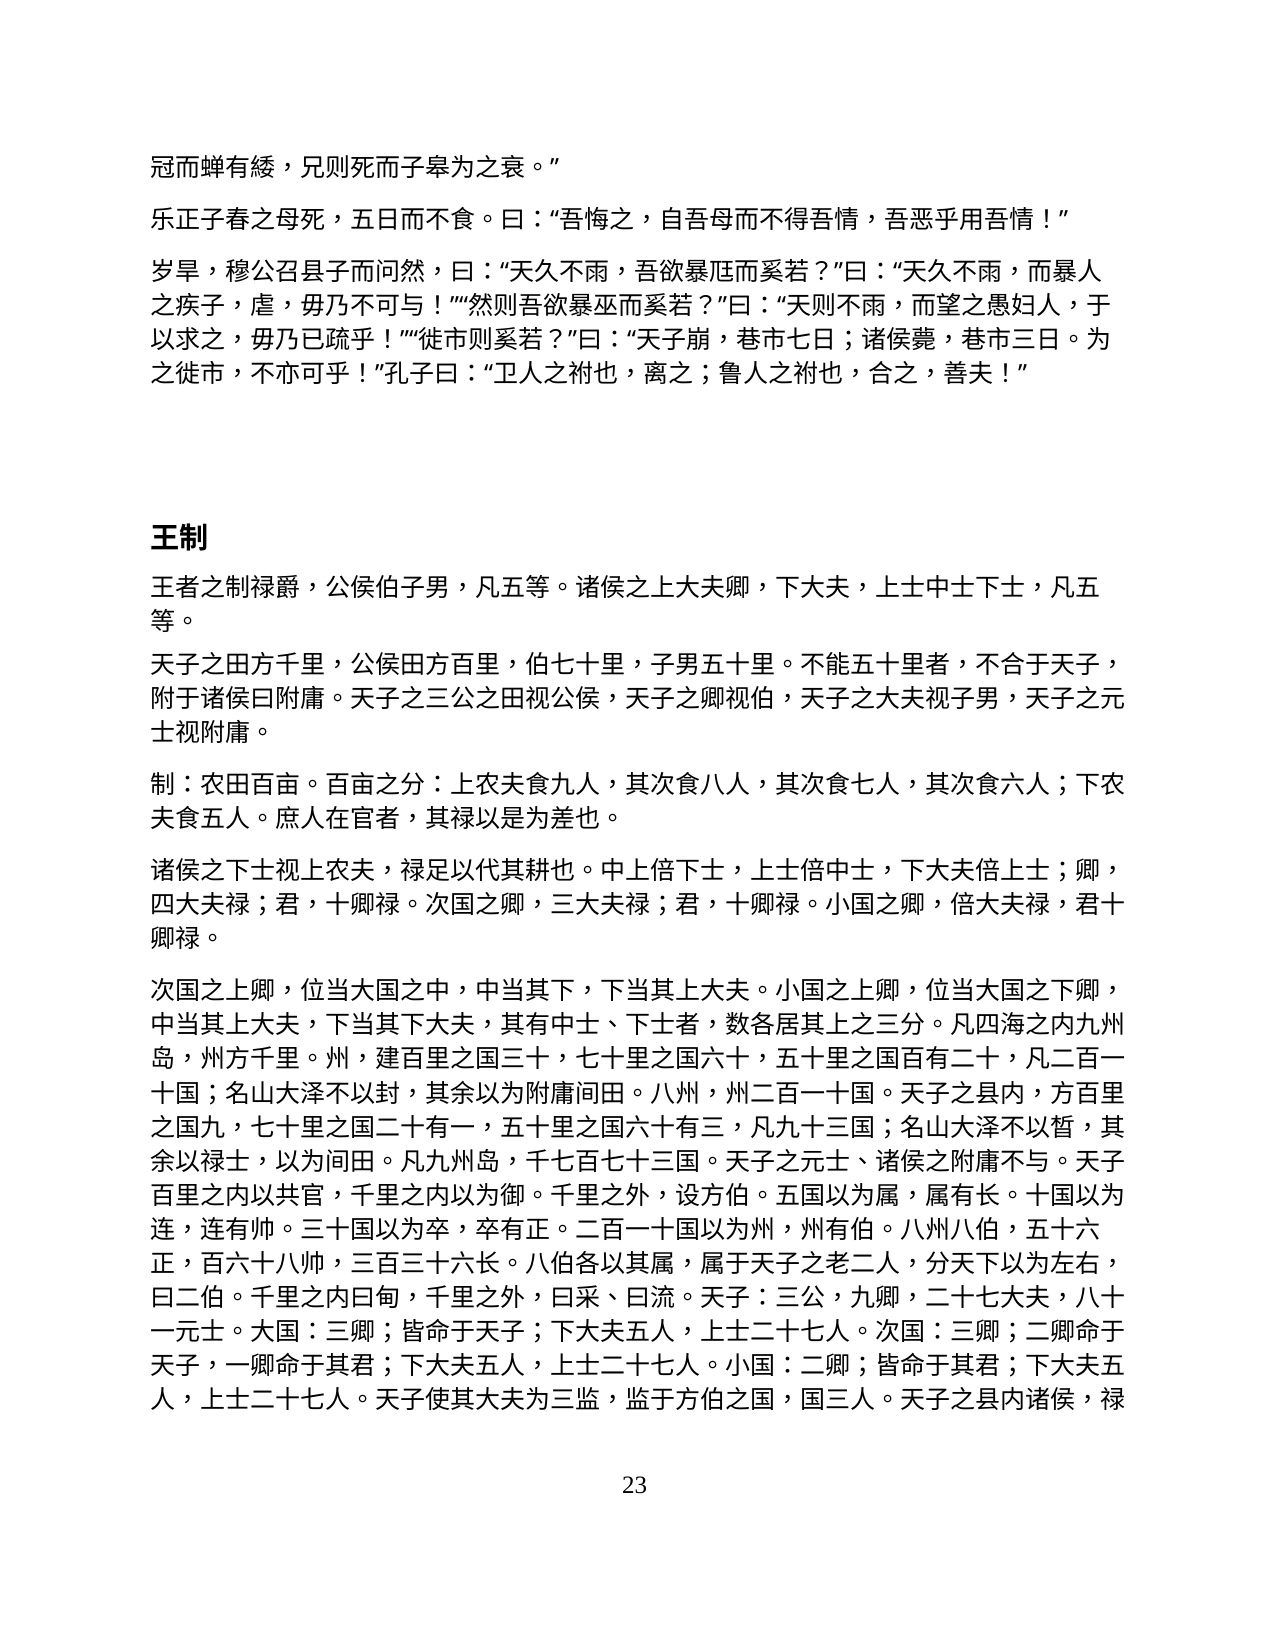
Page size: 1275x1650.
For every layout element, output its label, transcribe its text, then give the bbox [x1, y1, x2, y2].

text 天子之田方千里，公侯田方百里，伯七十里，子男五十里。不能五十里者，不合于天子，附于诸侯曰附庸。天子之三公之田视公侯，天子之卿视伯，天子之大夫视子男，天子之元士视附庸。 [150, 647, 1125, 749]
text 王者之制禄爵，公侯伯子男，凡五等。诸侯之上大夫卿，下大夫，上士中士下士，凡五等。 [150, 570, 1125, 638]
text 乐正子春之母死，五日而不食。曰：“吾悔之，自吾母而不得吾情，吾恶乎用吾情！” [150, 202, 1125, 236]
text 次国之上卿，位当大国之中，中当其下，下当其上大夫。小国之上卿，位当大国之下卿，中当其上大夫，下当其下大夫，其有中士、下士者，数各居其上之三分。凡四海之内九州岛，州方千里。州，建百里之国三十，七十里之国六十，五十里之国百有二十，凡二百一十国；名山大泽不以封，其余以为附庸间田。八州，州二百一十国。天子之县内，方百里之国九，七十里之国二十有一，五十里之国六十有三，凡九十三国；名山大泽不以晳，其余以禄士，以为间田。凡九州岛，千七百七十三国。天子之元士、诸侯之附庸不与。天子百里之内以共官，千里之内以为御。千里之外，设方伯。五国以为属，属有长。十国以为连，连有帅。三十国以为卒，卒有正。二百一十国以为州，州有伯。八州八伯，五十六正，百六十八帅，三百三十六长。八伯各以其属，属于天子之老二人，分天下以为左右，曰二伯。千里之内曰甸，千里之外，曰采、曰流。天子：三公，九卿，二十七大夫，八十一元士。大国：三卿；皆命于天子；下大夫五人，上士二十七人。次国：三卿；二卿命于天子，一卿命于其君；下大夫五人，上士二十七人。小国：二卿；皆命于其君；下大夫五人，上士二十七人。天子使其大夫为三监，监于方伯之国，国三人。天子之县内诸侯，禄 [150, 973, 1125, 1416]
subtitle 王制 [150, 517, 1125, 557]
text 制：农田百亩。百亩之分：上农夫食九人，其次食八人，其次食七人，其次食六人；下农夫食五人。庶人在官者，其禄以是为差也。 [150, 767, 1125, 835]
text 岁旱，穆公召县子而问然，曰：“天久不雨，吾欲暴尫而奚若？”曰：“天久不雨，而暴人之疾子，虐，毋乃不可与！”“然则吾欲暴巫而奚若？”曰：“天则不雨，而望之愚妇人，于以求之，毋乃已疏乎！”“徙市则奚若？”曰：“天子崩，巷市七日；诸侯薨，巷市三日。为之徙市，不亦可乎！”孔子曰：“卫人之祔也，离之；鲁人之祔也，合之，善夫！” [150, 254, 1125, 390]
text 诸侯之下士视上农夫，禄足以代其耕也。中上倍下士，上士倍中士，下大夫倍上士；卿，四大夫禄；君，十卿禄。次国之卿，三大夫禄；君，十卿禄。小国之卿，倍大夫禄，君十卿禄。 [150, 853, 1125, 955]
text 冠而蝉有緌，兄则死而子皋为之衰。” [150, 150, 1125, 184]
